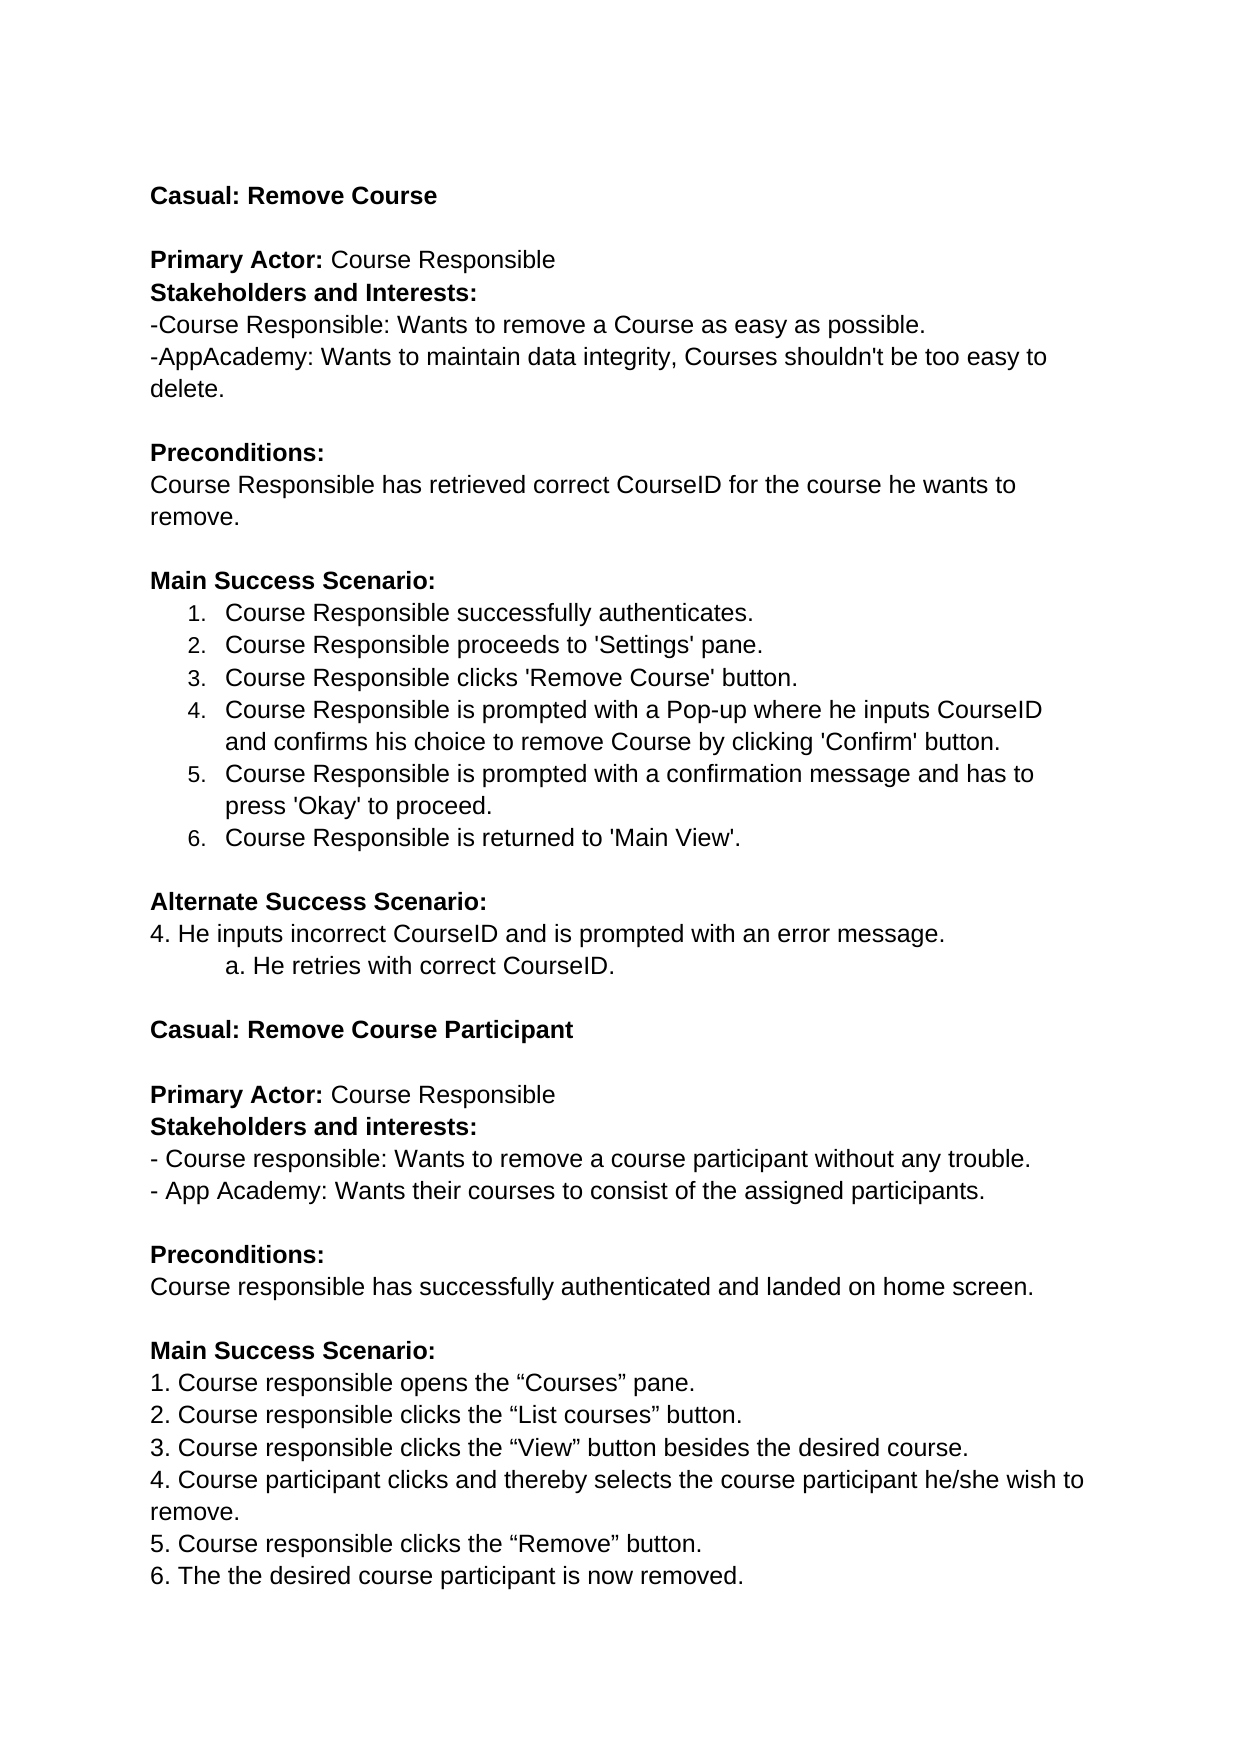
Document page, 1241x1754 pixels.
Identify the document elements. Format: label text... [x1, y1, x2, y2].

text Stakeholders and Interests: [150, 278, 1091, 306]
text - App Academy: Wants their courses to consist of the assigned participants. [150, 1177, 1091, 1204]
text Stakeholders and interests: [150, 1112, 1091, 1140]
text Primary Actor: Course Responsible [150, 246, 1091, 274]
list Course Responsible proceeds to 'Settings' pane. [187, 631, 1091, 659]
list Course Responsible is returned to 'Main View'. [187, 824, 1091, 852]
text Preconditions: [150, 439, 1091, 467]
text Course responsible has successfully authenticated and landed on home screen. [150, 1273, 1091, 1301]
text 5. Course responsible clicks the “Remove” button. [150, 1529, 1091, 1557]
text Alternate Success Scenario: [150, 888, 1091, 916]
text Primary Actor: Course Responsible [150, 1080, 1091, 1108]
text 3. Course responsible clicks the “View” button besides the desired course. [150, 1433, 1091, 1461]
text Main Success Scenario: [150, 1337, 1091, 1365]
list Course Responsible successfully authenticates. [187, 599, 1091, 627]
text -Course Responsible: Wants to remove a Course as easy as possible. [150, 310, 1091, 338]
list Course Responsible is prompted with a Pop-up where he inputs CourseID and confirms his choice to remove Course by clicking 'Confirm' button. [187, 695, 1091, 755]
text a. He retries with correct CourseID. [150, 952, 1091, 980]
text Casual: Remove Course [150, 182, 1091, 210]
list Course Responsible is prompted with a confirmation message and has to press 'Okay' to proceed. [187, 759, 1091, 819]
text Preconditions: [150, 1241, 1091, 1269]
text - Course responsible: Wants to remove a course participant without any trouble. [150, 1144, 1091, 1172]
text Main Success Scenario: [150, 567, 1091, 595]
text 4. He inputs incorrect CourseID and is prompted with an error message. [150, 920, 1091, 948]
text 6. The the desired course participant is now removed. [150, 1562, 1091, 1589]
text 1. Course responsible opens the “Courses” pane. [150, 1369, 1091, 1397]
text 2. Course responsible clicks the “List courses” button. [150, 1401, 1091, 1429]
list Course Responsible clicks 'Remove Course' button. [187, 663, 1091, 691]
text Casual: Remove Course Participant [150, 1016, 1091, 1044]
text 4. Course participant clicks and thereby selects the course participant he/she wish to remove. [150, 1465, 1091, 1525]
text Course Responsible has retrieved correct CourseID for the course he wants to remove. [150, 471, 1091, 531]
text -AppAcademy: Wants to maintain data integrity, Courses shouldn't be too easy to delete. [150, 342, 1091, 402]
